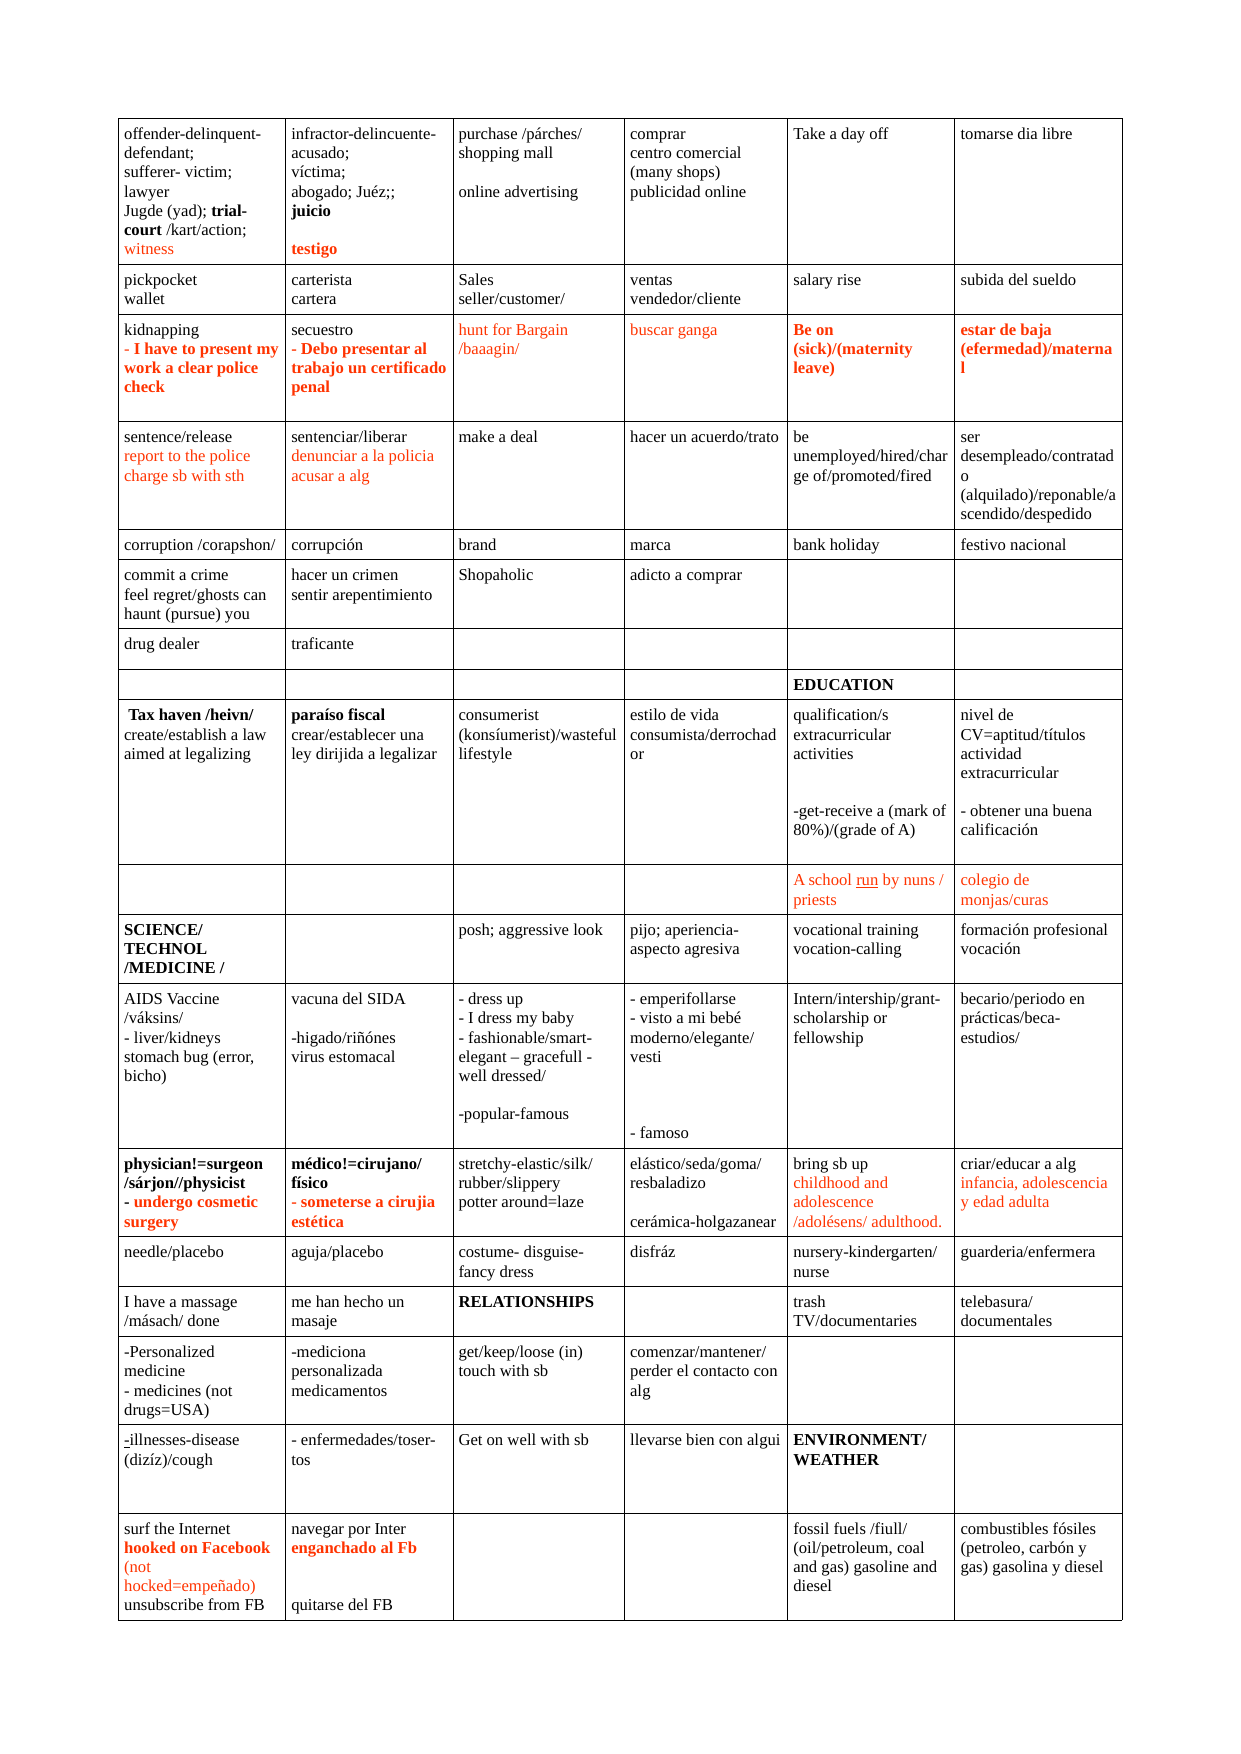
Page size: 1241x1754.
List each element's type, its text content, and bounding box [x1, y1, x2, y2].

table_cell be unemployed/hired/charge of/promoted/fired [788, 422, 954, 528]
table_cell comenzar/mantener/perder el contacto con alg [625, 1337, 787, 1424]
table_cell costume- disguise- fancy dress [454, 1237, 624, 1286]
table_cell Tax haven /heivn/ create/establish a law aimed at legalizing [119, 700, 285, 864]
table_cell Get on well with sb [454, 1425, 624, 1513]
table_cell [286, 865, 453, 914]
table_cell sentenciar/liberar denunciar a la policia acusar a alg [286, 422, 453, 528]
table_cell offender-delinquent-defendant; sufferer- victim; lawyer Jugde (yad); trial-court /kart/action; witness [119, 119, 285, 264]
table_cell stretchy-elastic/silk/rubber/slippery potter around=laze [454, 1149, 624, 1236]
table_cell EDUCATION [788, 670, 954, 699]
table_cell becario/periodo en prácticas/beca-estudios/ [955, 984, 1122, 1148]
table_cell estar de baja (efermedad)/maternal [955, 315, 1122, 421]
table_cell traficante [286, 629, 453, 669]
table_cell hunt for Bargain /baaagin/ [454, 315, 624, 421]
table_cell ser desempleado/contratado (alquilado)/reponable/ascendido/despedido [955, 422, 1122, 528]
table_cell - emperifollarse - visto a mi bebé moderno/elegante/vesti - famoso [625, 984, 787, 1148]
table_cell [955, 629, 1122, 669]
table_cell [625, 1514, 787, 1620]
table_cell criar/educar a alg infancia, adolescencia y edad adulta [955, 1149, 1122, 1236]
table_cell paraíso fiscal crear/establecer una ley dirijida a legalizar [286, 700, 453, 864]
table_cell surf the Internet hooked on Facebook (not hocked=empeñado) unsubscribe from FB [119, 1514, 285, 1620]
table_cell sentence/release report to the police charge sb with sth [119, 422, 285, 528]
table_cell pickpocket wallet [119, 265, 285, 314]
table_cell Intern/intership/grant-scholarship or fellowship [788, 984, 954, 1148]
table_cell I have a massage /másach/ done [119, 1287, 285, 1336]
table_cell [625, 629, 787, 669]
table_cell ENVIRONMENT/WEATHER [788, 1425, 954, 1513]
table_cell navegar por Inter enganchado al Fb quitarse del FB [286, 1514, 453, 1620]
table_cell [454, 865, 624, 914]
table_cell nivel de CV=aptitud/títulos actividad extracurricular - obtener una buena calificación [955, 700, 1122, 864]
table_cell AIDS Vaccine /váksins/ - liver/kidneys stomach bug (error, bicho) [119, 984, 285, 1148]
table_cell brand [454, 530, 624, 559]
table_cell marca [625, 530, 787, 559]
table_cell Shopaholic [454, 560, 624, 628]
table_cell disfráz [625, 1237, 787, 1286]
table_cell festivo nacional [955, 530, 1122, 559]
table_cell aguja/placebo [286, 1237, 453, 1286]
table_cell -Personalized medicine - medicines (not drugs=USA) [119, 1337, 285, 1424]
table_cell [625, 865, 787, 914]
table_cell physician!=surgeon /sárjon//physicist - undergo cosmetic surgery [119, 1149, 285, 1236]
table_cell [286, 915, 453, 983]
table_cell médico!=cirujano/físico - someterse a cirujia estética [286, 1149, 453, 1236]
table_cell [625, 1287, 787, 1336]
table_cell bank holiday [788, 530, 954, 559]
table_cell tomarse dia libre [955, 119, 1122, 264]
table_cell posh; aggressive look [454, 915, 624, 983]
table_cell [788, 629, 954, 669]
table_cell [119, 670, 285, 699]
table_cell kidnapping - I have to present my work a clear police check [119, 315, 285, 421]
table_cell subida del sueldo [955, 265, 1122, 314]
table_cell commit a crime feel regret/ghosts can haunt (pursue) you [119, 560, 285, 628]
table_cell trash TV/documentaries [788, 1287, 954, 1336]
table_cell make a deal [454, 422, 624, 528]
table_cell formación profesional vocación [955, 915, 1122, 983]
table_cell consumerist (konsíumerist)/wasteful lifestyle [454, 700, 624, 864]
table_cell estilo de vida consumista/derrochador [625, 700, 787, 864]
table_cell -illnesses-disease (dizíz)/cough [119, 1425, 285, 1513]
table_cell drug dealer [119, 629, 285, 669]
table_cell telebasura/documentales [955, 1287, 1122, 1336]
table_cell [625, 670, 787, 699]
table_cell [788, 560, 954, 628]
table_cell llevarse bien con algui [625, 1425, 787, 1513]
table_cell [955, 1425, 1122, 1513]
table_cell secuestro - Debo presentar al trabajo un certificado penal [286, 315, 453, 421]
table_cell qualification/s extracurricular activities -get-receive a (mark of 80%)/(grade of A) [788, 700, 954, 864]
table_cell adicto a comprar [625, 560, 787, 628]
table_cell ventas vendedor/cliente [625, 265, 787, 314]
table_cell vocational training vocation-calling [788, 915, 954, 983]
table_cell [955, 1337, 1122, 1424]
table_cell infractor-delincuente-acusado; víctima; abogado; Juéz;; juicio testigo [286, 119, 453, 264]
table_cell buscar ganga [625, 315, 787, 421]
table_cell [955, 560, 1122, 628]
table_cell bring sb up childhood and adolescence /adolésens/ adulthood. [788, 1149, 954, 1236]
table_cell purchase /párches/ shopping mall online advertising [454, 119, 624, 264]
table_cell - dress up - I dress my baby - fashionable/smart-elegant – gracefull -well dressed/ -popular-famous [454, 984, 624, 1148]
table_cell Take a day off [788, 119, 954, 264]
table_cell elástico/seda/goma/resbaladizo cerámica-holgazanear [625, 1149, 787, 1236]
table_cell salary rise [788, 265, 954, 314]
table_cell guarderia/enfermera [955, 1237, 1122, 1286]
table_cell colegio de monjas/curas [955, 865, 1122, 914]
table_cell get/keep/loose (in) touch with sb [454, 1337, 624, 1424]
table_cell SCIENCE/TECHNOL /MEDICINE / [119, 915, 285, 983]
table_cell nursery-kindergarten/nurse [788, 1237, 954, 1286]
table_cell [454, 670, 624, 699]
table_cell hacer un acuerdo/trato [625, 422, 787, 528]
table_cell me han hecho un masaje [286, 1287, 453, 1336]
table_cell carterista cartera [286, 265, 453, 314]
table_cell needle/placebo [119, 1237, 285, 1286]
table_cell - enfermedades/toser-tos [286, 1425, 453, 1513]
table_cell [955, 670, 1122, 699]
table_cell combustibles fósiles (petroleo, carbón y gas) gasolina y diesel [955, 1514, 1122, 1620]
table_cell hacer un crimen sentir arepentimiento [286, 560, 453, 628]
table_cell -mediciona personalizada medicamentos [286, 1337, 453, 1424]
table_cell fossil fuels /fiull/ (oil/petroleum, coal and gas) gasoline and diesel [788, 1514, 954, 1620]
table_cell [454, 1514, 624, 1620]
table_cell corrupción [286, 530, 453, 559]
table_cell [788, 1337, 954, 1424]
table_cell comprar centro comercial (many shops) publicidad online [625, 119, 787, 264]
table_cell [119, 865, 285, 914]
table_cell Be on (sick)/(maternity leave) [788, 315, 954, 421]
table_cell Sales seller/customer/ [454, 265, 624, 314]
table_cell RELATIONSHIPS [454, 1287, 624, 1336]
table_cell pijo; aperiencia-aspecto agresiva [625, 915, 787, 983]
table_cell [286, 670, 453, 699]
table_cell [454, 629, 624, 669]
table_cell A school run by nuns / priests [788, 865, 954, 914]
table_cell vacuna del SIDA -higado/riñónes virus estomacal [286, 984, 453, 1148]
table_cell corruption /corapshon/ [119, 530, 285, 559]
